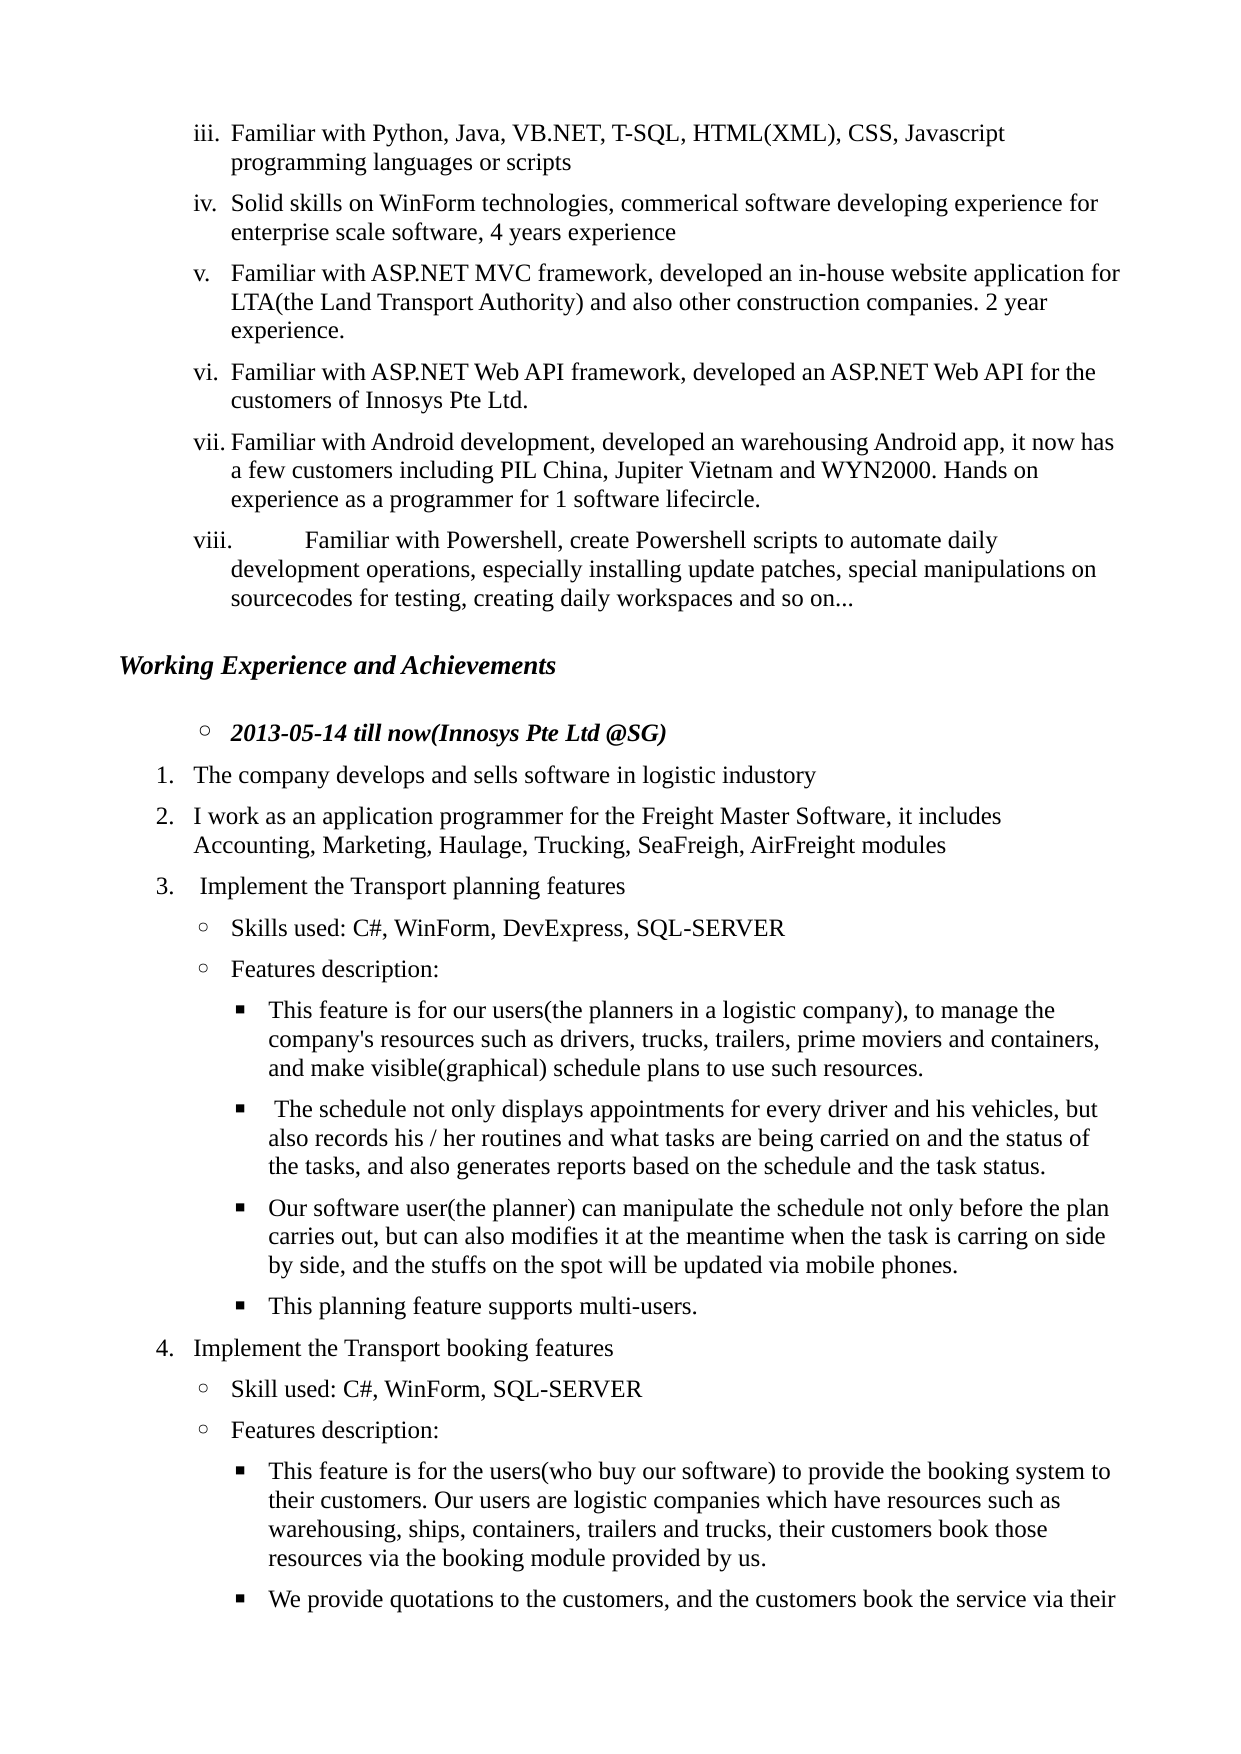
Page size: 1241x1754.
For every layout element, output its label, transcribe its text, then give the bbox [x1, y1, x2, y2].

list Our software user(the planner) can manipulate the schedule not only before the plan carries out, but can also modifies it at the meantime when the task is carring on side by side, and the stuffs on the spot will be updated via mobile phones. [231, 1193, 1122, 1279]
list Familiar with Powershell, create Powershell scripts to automate daily development operations, especially installing update patches, special manipulations on sourcecodes for testing, creating daily workspaces and so on... [193, 526, 1122, 612]
list Implement the Transport booking features [156, 1333, 1122, 1361]
list Skill used: C#, WinForm, SQL-SERVER [193, 1374, 1122, 1403]
list Implement the Transport planning features [156, 871, 1122, 900]
list This planning feature supports multi-users. [231, 1291, 1122, 1320]
list This feature is for our users(the planners in a logistic company), to manage the company's resources such as drivers, trucks, trailers, prime moviers and containers, and make visible(graphical) schedule plans to use such resources. [231, 995, 1122, 1081]
list The company develops and sells software in logistic industory [156, 760, 1122, 789]
list We provide quotations to the customers, and the customers book the service via their [231, 1584, 1122, 1613]
list Solid skills on WinForm technologies, commerical software developing experience for enterprise scale software, 4 years experience [193, 188, 1122, 246]
list Familiar with Android development, developed an warehousing Android app, it now has a few customers including PIL China, Jupiter Vietnam and WYN2000. Hands on experience as a programmer for 1 software lifecircle. [193, 427, 1122, 513]
list The schedule not only displays appointments for every driver and his vehicles, but also records his / her routines and what tasks are being carried on and the status of the tasks, and also generates reports based on the schedule and the task status. [231, 1094, 1122, 1180]
list Familiar with Python, Java, VB.NET, T-SQL, HTML(XML), CSS, Javascript programming languages or scripts [193, 118, 1122, 176]
list Skills used: C#, WinForm, DevExpress, SQL-SERVER [193, 913, 1122, 941]
list Familiar with ASP.NET MVC framework, developed an in-house website application for LTA(the Land Transport Authority) and also other construction companies. 2 year experience. [193, 258, 1122, 344]
list Features description: [193, 1415, 1122, 1444]
list This feature is for the users(who buy our software) to provide the booking system to their customers. Our users are logistic companies which have resources such as warehousing, ships, containers, trailers and trucks, their customers book those resources via the booking module provided by us. [231, 1456, 1122, 1571]
subtitle 2013-05-14 till now(Innosys Pte Ltd @SG) [193, 718, 1122, 748]
list Familiar with ASP.NET Web API framework, developed an ASP.NET Web API for the customers of Innosys Pte Ltd. [193, 357, 1122, 414]
list I work as an application programmer for the Freight Master Software, it includes Accounting, Marketing, Haulage, Trucking, SeaFreigh, AirFreight modules [156, 801, 1122, 859]
list Features description: [193, 954, 1122, 983]
subtitle Working Experience and Achievements [118, 649, 1122, 681]
